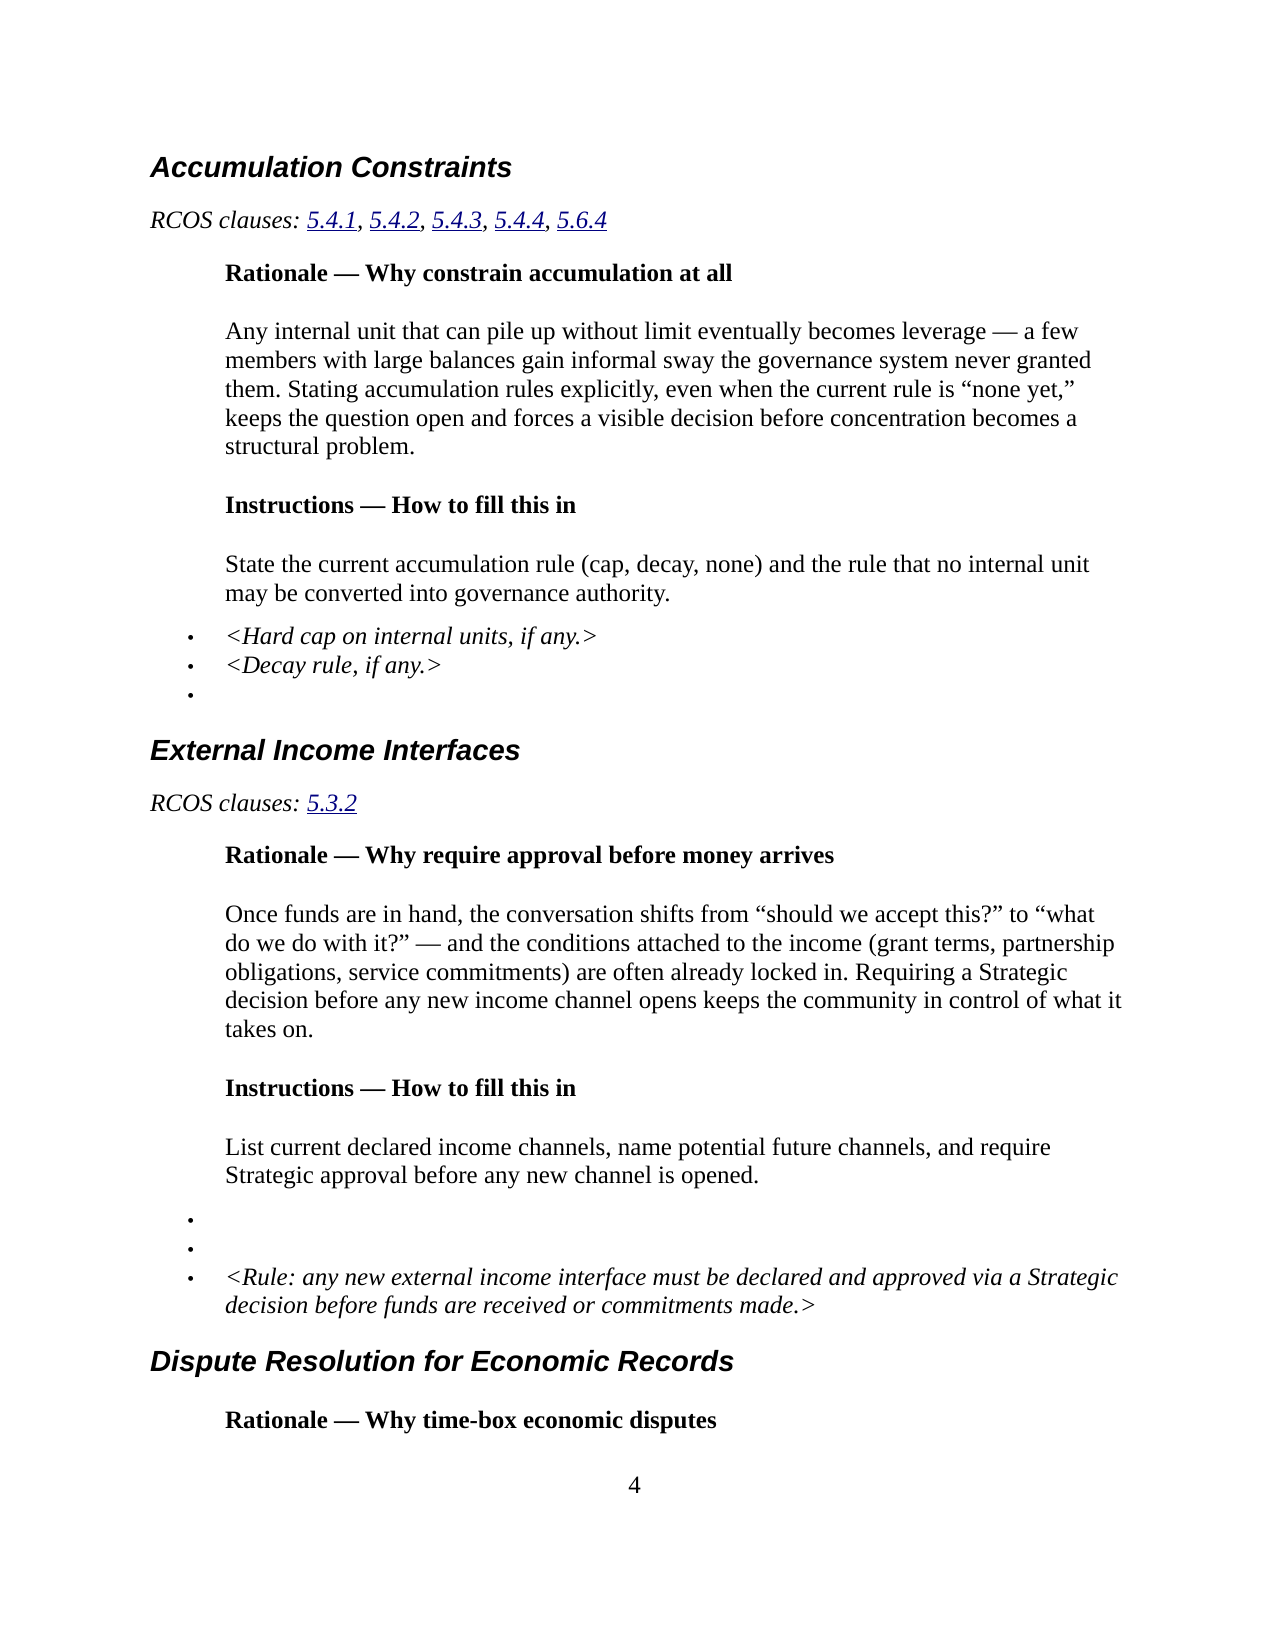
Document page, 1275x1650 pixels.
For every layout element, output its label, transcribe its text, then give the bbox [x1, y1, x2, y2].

text RCOS clauses: 5.4.1, 5.4.2, 5.4.3, 5.4.4, 5.6.4 [150, 205, 1125, 234]
text Rationale — Why constrain accumulation at all [225, 258, 1125, 286]
list <Rule: any new external income interface must be declared and approved via a Strategic decision before funds are received or commitments made.> [187, 1262, 1125, 1319]
list <Hard cap on internal units, if any.> [187, 621, 1125, 650]
list <Decay rule, if any.> [187, 650, 1125, 679]
text Rationale — Why time-box economic disputes [225, 1405, 1125, 1434]
text Once funds are in hand, the conversation shifts from “should we accept this?” to “what do we do with it?” — and the conditions attached to the income (grant terms, partnership obligations, service commitments) are often already locked in. Requiring a Strategic decision before any new income channel opens keeps the community in control of what it takes on. [225, 899, 1125, 1043]
text State the current accumulation rule (cap, decay, none) and the rule that no internal unit may be converted into governance authority. [225, 549, 1125, 606]
text RCOS clauses: 5.3.2 [150, 788, 1125, 816]
subtitle Dispute Resolution for Economic Records [150, 1344, 1125, 1378]
text Instructions — How to fill this in [225, 1073, 1125, 1102]
text Instructions — How to fill this in [225, 490, 1125, 519]
text Rationale — Why require approval before money arrives [225, 840, 1125, 869]
subtitle External Income Interfaces [150, 733, 1125, 766]
subtitle Accumulation Constraints [150, 150, 1125, 183]
text Any internal unit that can pile up without limit eventually becomes leverage — a few members with large balances gain informal sway the governance system never granted them. Stating accumulation rules explicitly, even when the current rule is “none yet,” keeps the question open and forces a visible decision before concentration becomes a structural problem. [225, 316, 1125, 460]
text List current declared income channels, name potential future channels, and require Strategic approval before any new channel is opened. [225, 1132, 1125, 1189]
